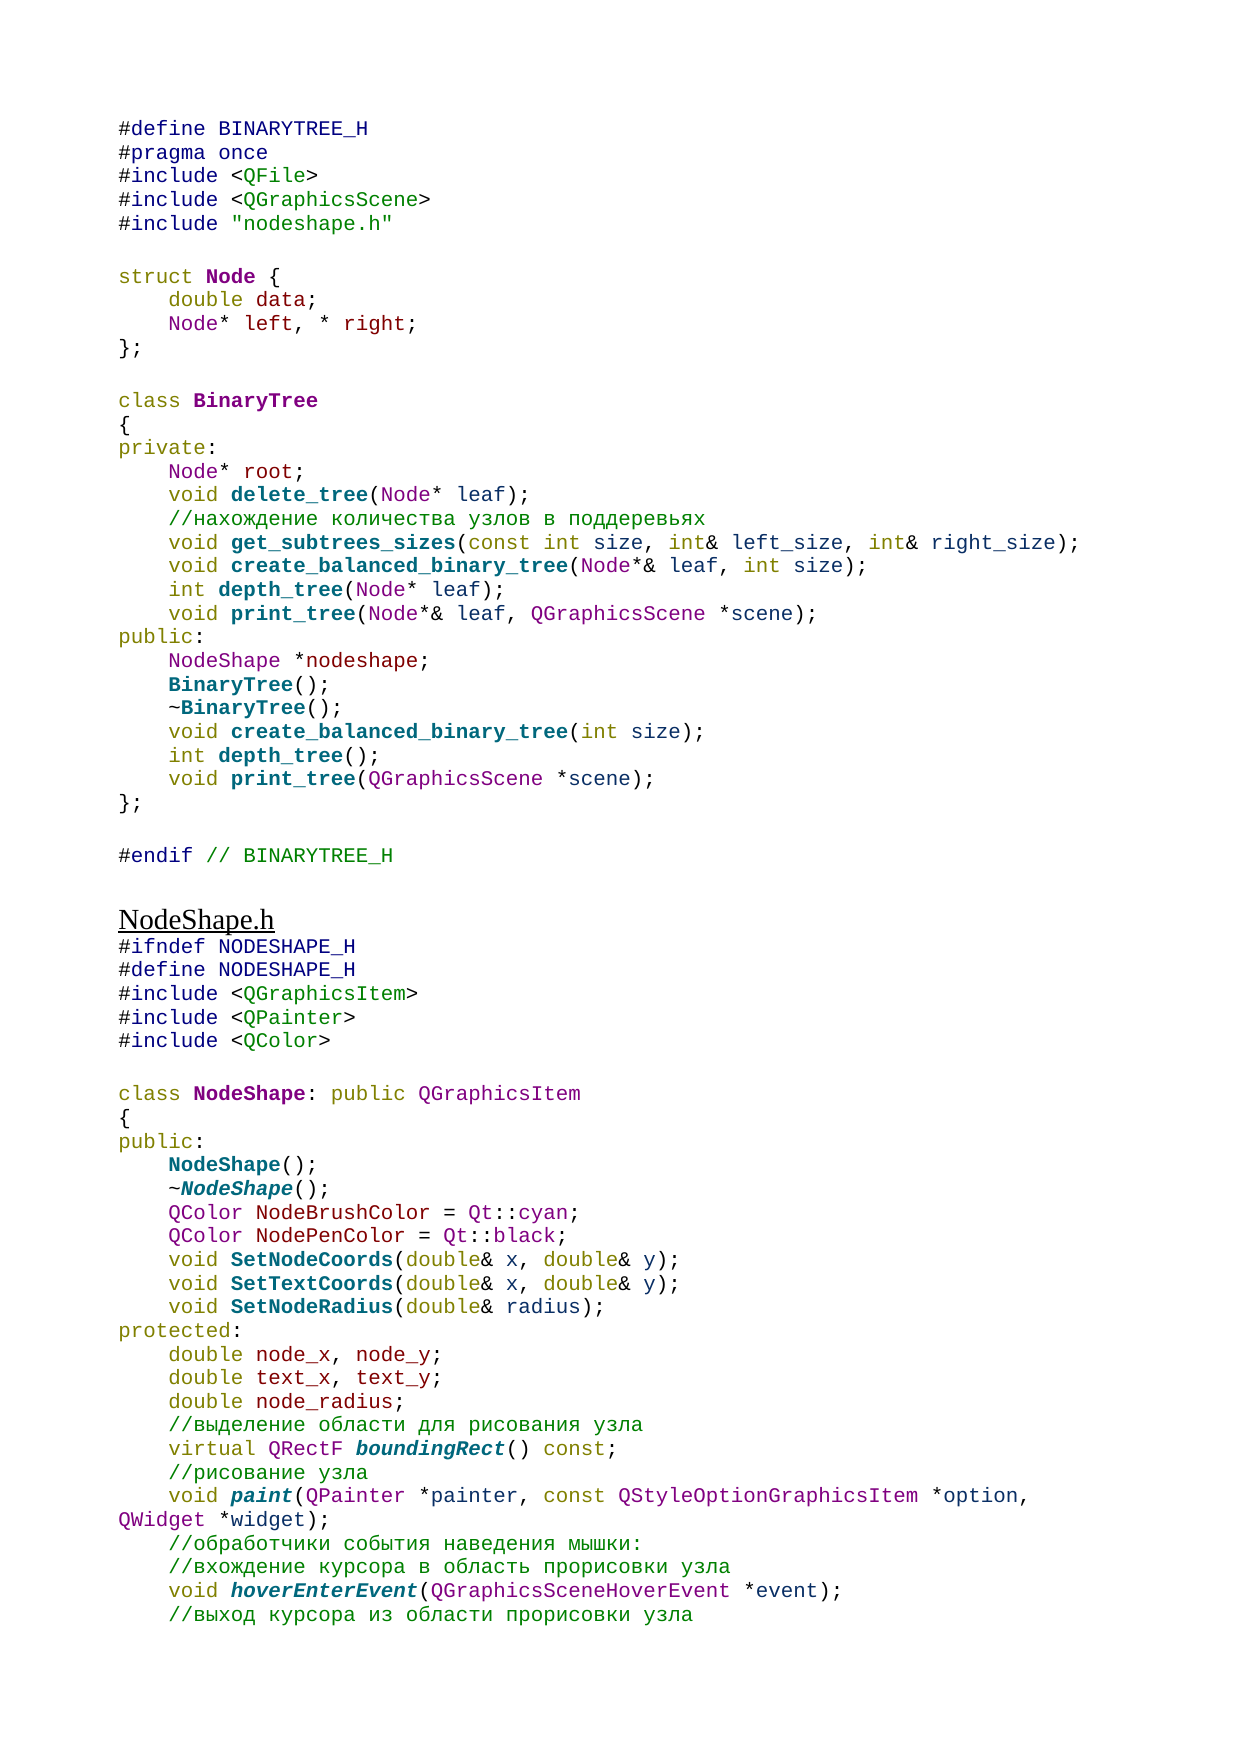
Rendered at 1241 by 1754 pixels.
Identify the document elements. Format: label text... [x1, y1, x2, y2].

text private: [118, 437, 1122, 461]
text #include <QFile> [118, 165, 1122, 189]
text //обработчики события наведения мышки: [118, 1533, 1122, 1556]
text protected: [118, 1320, 1122, 1343]
text ~NodeShape(); [118, 1178, 1122, 1202]
text #include "nodeshape.h" [118, 213, 1122, 236]
text NodeShape.h [118, 902, 1122, 936]
text BinaryTree(); [118, 674, 1122, 697]
text #include <QColor> [118, 1030, 1122, 1054]
text public: [118, 1131, 1122, 1154]
text #endif // BINARYTREE_H [118, 845, 1122, 869]
text //выход курсора из области прорисовки узла [118, 1604, 1122, 1627]
text void paint(QPainter *painter, const QStyleOptionGraphicsItem *option, QWidget *widget); [118, 1485, 1122, 1533]
text class BinaryTree [118, 390, 1122, 413]
text }; [118, 337, 1122, 360]
text double text_x, text_y; [118, 1367, 1122, 1391]
text #ifndef NODESHAPE_H [118, 936, 1122, 959]
text struct Node { [118, 266, 1122, 289]
text void delete_tree(Node* leaf); [118, 484, 1122, 508]
text ~BinaryTree(); [118, 697, 1122, 721]
text //вхождение курсора в область прорисовки узла [118, 1556, 1122, 1580]
text Node* left, * right; [118, 313, 1122, 337]
text void SetNodeRadius(double& radius); [118, 1296, 1122, 1320]
text #include <QGraphicsScene> [118, 189, 1122, 213]
text #include <QPainter> [118, 1007, 1122, 1030]
text void print_tree(QGraphicsScene *scene); [118, 768, 1122, 792]
text #define NODESHAPE_H [118, 959, 1122, 983]
text void print_tree(Node*& leaf, QGraphicsScene *scene); [118, 603, 1122, 626]
text double data; [118, 289, 1122, 313]
text virtual QRectF boundingRect() const; [118, 1438, 1122, 1462]
text void SetTextCoords(double& x, double& y); [118, 1273, 1122, 1296]
text //выделение области для рисования узла [118, 1414, 1122, 1438]
text #pragma once [118, 142, 1122, 165]
text double node_radius; [118, 1391, 1122, 1414]
text //рисование узла [118, 1462, 1122, 1485]
text #include <QGraphicsItem> [118, 983, 1122, 1007]
text class NodeShape: public QGraphicsItem [118, 1083, 1122, 1107]
text public: [118, 626, 1122, 650]
text }; [118, 792, 1122, 816]
text void get_subtrees_sizes(const int size, int& left_size, int& right_size); [118, 532, 1122, 555]
text { [118, 1107, 1122, 1131]
text int depth_tree(Node* leaf); [118, 579, 1122, 603]
text #define BINARYTREE_H [118, 118, 1122, 142]
text void hoverEnterEvent(QGraphicsSceneHoverEvent *event); [118, 1580, 1122, 1604]
text QColor NodePenColor = Qt::black; [118, 1225, 1122, 1249]
text NodeShape *nodeshape; [118, 650, 1122, 674]
text double node_x, node_y; [118, 1343, 1122, 1367]
text QColor NodeBrushColor = Qt::cyan; [118, 1202, 1122, 1225]
text //нахождение количества узлов в поддеревьях [118, 508, 1122, 532]
text Node* root; [118, 461, 1122, 484]
text { [118, 413, 1122, 437]
text void create_balanced_binary_tree(Node*& leaf, int size); [118, 555, 1122, 579]
text NodeShape(); [118, 1154, 1122, 1178]
text void create_balanced_binary_tree(int size); [118, 721, 1122, 744]
text int depth_tree(); [118, 744, 1122, 768]
text void SetNodeCoords(double& x, double& y); [118, 1249, 1122, 1273]
